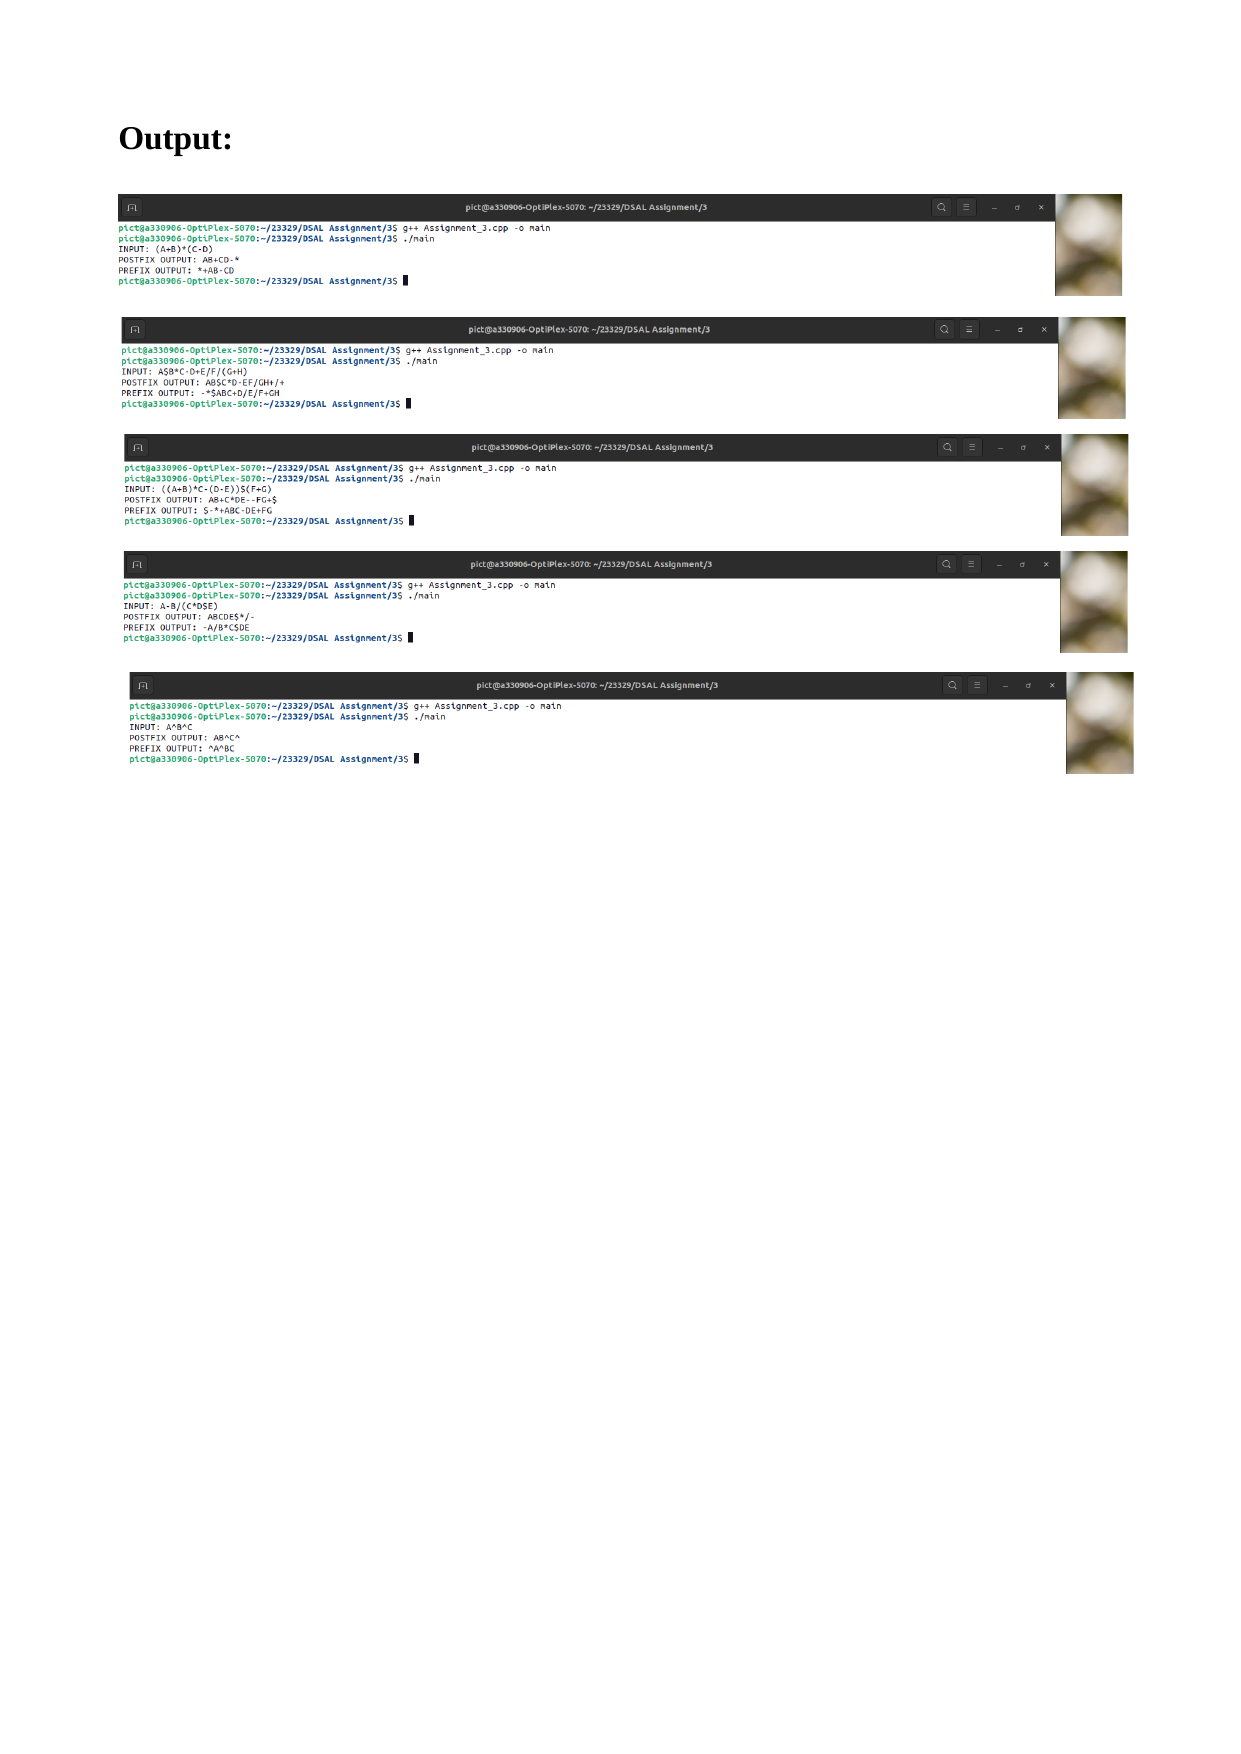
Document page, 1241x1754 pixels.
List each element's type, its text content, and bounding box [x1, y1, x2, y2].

text Output: [118, 118, 1122, 156]
picture [129, 672, 1134, 774]
picture [118, 194, 1123, 296]
picture [124, 434, 1129, 536]
picture [123, 551, 1128, 653]
picture [121, 317, 1126, 419]
